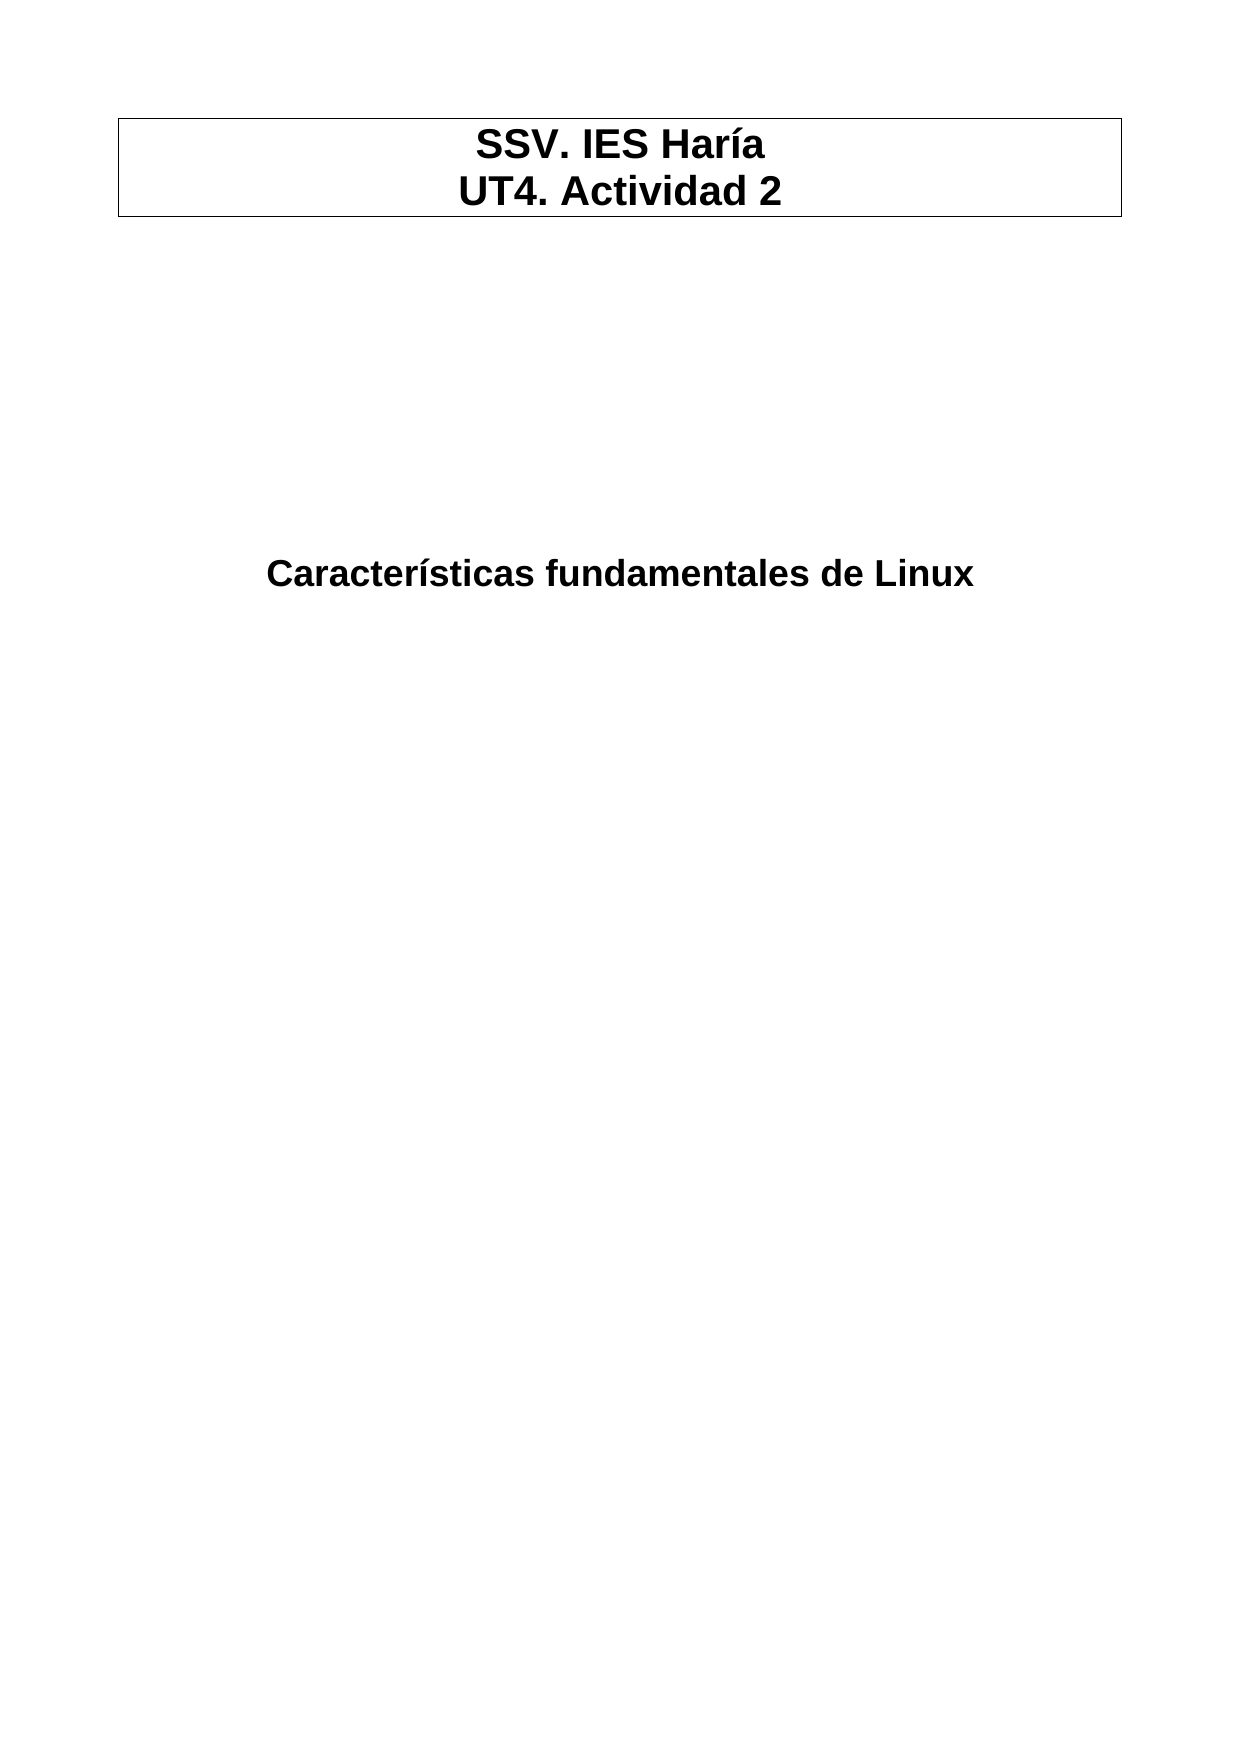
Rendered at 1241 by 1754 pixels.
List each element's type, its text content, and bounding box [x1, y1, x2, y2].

text UT4. Actividad 2 [119, 165, 1121, 216]
text SSV. IES Haría [119, 119, 1121, 165]
subtitle Características fundamentales de Linux [118, 552, 1122, 594]
